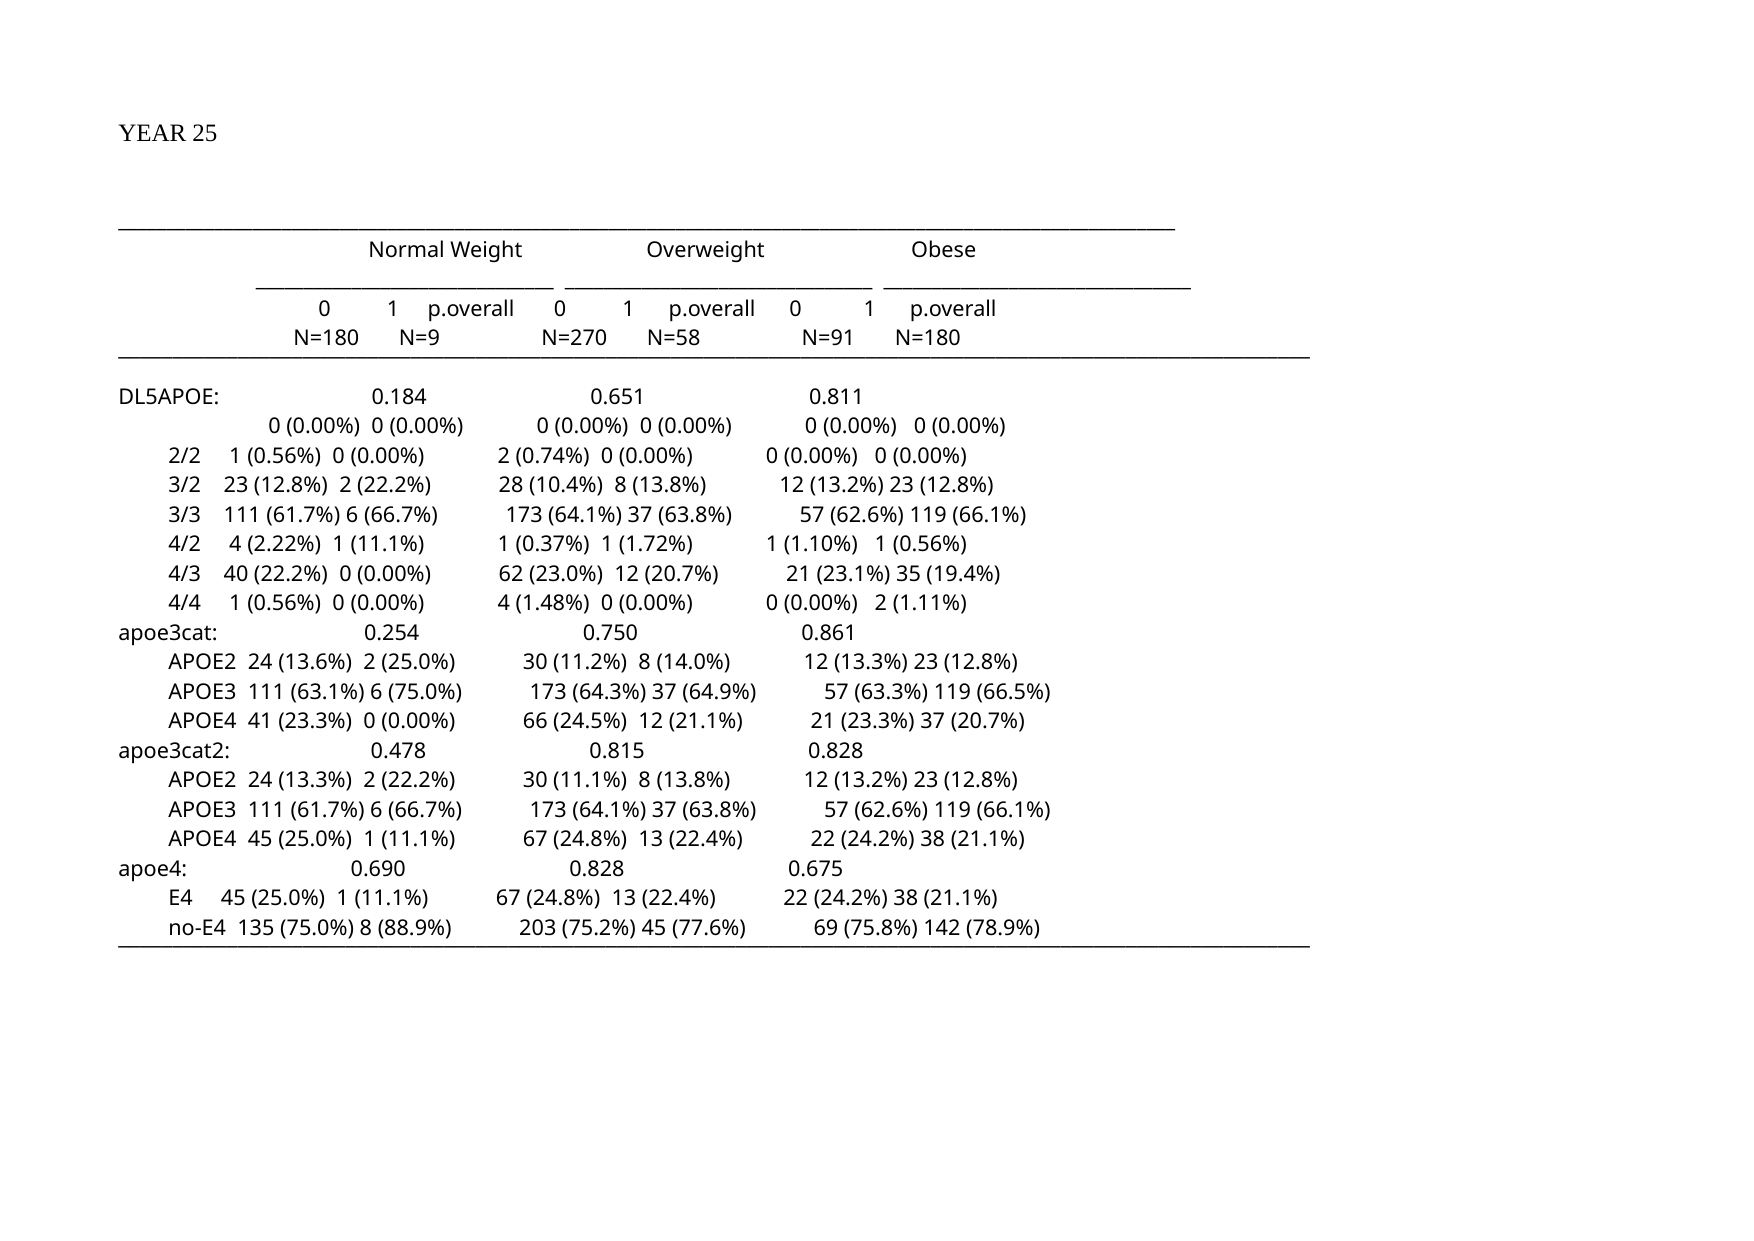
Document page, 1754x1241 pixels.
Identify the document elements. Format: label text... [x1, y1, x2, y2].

text APOE3 111 (61.7%) 6 (66.7%) 173 (64.1%) 37 (63.8%) 57 (62.6%) 119 (66.1%) [118, 794, 1636, 823]
text APOE4 41 (23.3%) 0 (0.00%) 66 (24.5%) 12 (21.1%) 21 (23.3%) 37 (20.7%) [118, 706, 1636, 735]
text E4 45 (25.0%) 1 (11.1%) 67 (24.8%) 13 (22.4%) 22 (24.2%) 38 (21.1%) [118, 882, 1636, 912]
text apoe4: 0.690 0.828 0.675 [118, 853, 1636, 882]
text YEAR 25 [118, 118, 1636, 147]
text 4/3 40 (22.2%) 0 (0.00%) 62 (23.0%) 12 (20.7%) 21 (23.1%) 35 (19.4%) [118, 558, 1636, 588]
text 4/4 1 (0.56%) 0 (0.00%) 4 (1.48%) 0 (0.00%) 0 (0.00%) 2 (1.11%) [118, 588, 1636, 617]
text ¯¯¯¯¯¯¯¯¯¯¯¯¯¯¯¯¯¯¯¯¯¯¯¯¯¯¯¯¯¯¯¯¯¯¯¯¯¯¯¯¯¯¯¯¯¯¯¯¯¯¯¯¯¯¯¯¯¯¯¯¯¯¯¯¯¯¯¯¯¯¯¯¯¯¯¯¯¯¯¯¯¯¯¯¯¯¯¯¯¯¯¯¯¯¯¯¯¯¯¯¯¯¯¯¯¯¯¯¯¯ [118, 352, 1636, 381]
text apoe3cat2: 0.478 0.815 0.828 [118, 735, 1636, 764]
text APOE2 24 (13.6%) 2 (25.0%) 30 (11.2%) 8 (14.0%) 12 (13.3%) 23 (12.8%) [118, 647, 1636, 676]
text 2/2 1 (0.56%) 0 (0.00%) 2 (0.74%) 0 (0.00%) 0 (0.00%) 0 (0.00%) [118, 440, 1636, 470]
text 3/3 111 (61.7%) 6 (66.7%) 173 (64.1%) 37 (63.8%) 57 (62.6%) 119 (66.1%) [118, 499, 1636, 529]
text _______________________________ ________________________________ ________________________________ [118, 263, 1636, 293]
text 0 (0.00%) 0 (0.00%) 0 (0.00%) 0 (0.00%) 0 (0.00%) 0 (0.00%) [118, 411, 1636, 440]
text no-E4 135 (75.0%) 8 (88.9%) 203 (75.2%) 45 (77.6%) 69 (75.8%) 142 (78.9%) [118, 912, 1636, 941]
text 0 1 p.overall 0 1 p.overall 0 1 p.overall [118, 293, 1636, 322]
text N=180 N=9 N=270 N=58 N=91 N=180 [118, 322, 1636, 352]
text APOE4 45 (25.0%) 1 (11.1%) 67 (24.8%) 13 (22.4%) 22 (24.2%) 38 (21.1%) [118, 823, 1636, 853]
text ______________________________________________________________________________________________________________ [118, 204, 1636, 234]
text apoe3cat: 0.254 0.750 0.861 [118, 617, 1636, 647]
text ¯¯¯¯¯¯¯¯¯¯¯¯¯¯¯¯¯¯¯¯¯¯¯¯¯¯¯¯¯¯¯¯¯¯¯¯¯¯¯¯¯¯¯¯¯¯¯¯¯¯¯¯¯¯¯¯¯¯¯¯¯¯¯¯¯¯¯¯¯¯¯¯¯¯¯¯¯¯¯¯¯¯¯¯¯¯¯¯¯¯¯¯¯¯¯¯¯¯¯¯¯¯¯¯¯¯¯¯¯¯ [118, 941, 1636, 971]
text APOE2 24 (13.3%) 2 (22.2%) 30 (11.1%) 8 (13.8%) 12 (13.2%) 23 (12.8%) [118, 764, 1636, 794]
text APOE3 111 (63.1%) 6 (75.0%) 173 (64.3%) 37 (64.9%) 57 (63.3%) 119 (66.5%) [118, 676, 1636, 706]
text DL5APOE: 0.184 0.651 0.811 [118, 381, 1636, 411]
text 4/2 4 (2.22%) 1 (11.1%) 1 (0.37%) 1 (1.72%) 1 (1.10%) 1 (0.56%) [118, 529, 1636, 558]
text 3/2 23 (12.8%) 2 (22.2%) 28 (10.4%) 8 (13.8%) 12 (13.2%) 23 (12.8%) [118, 470, 1636, 499]
text Normal Weight Overweight Obese [118, 234, 1636, 263]
